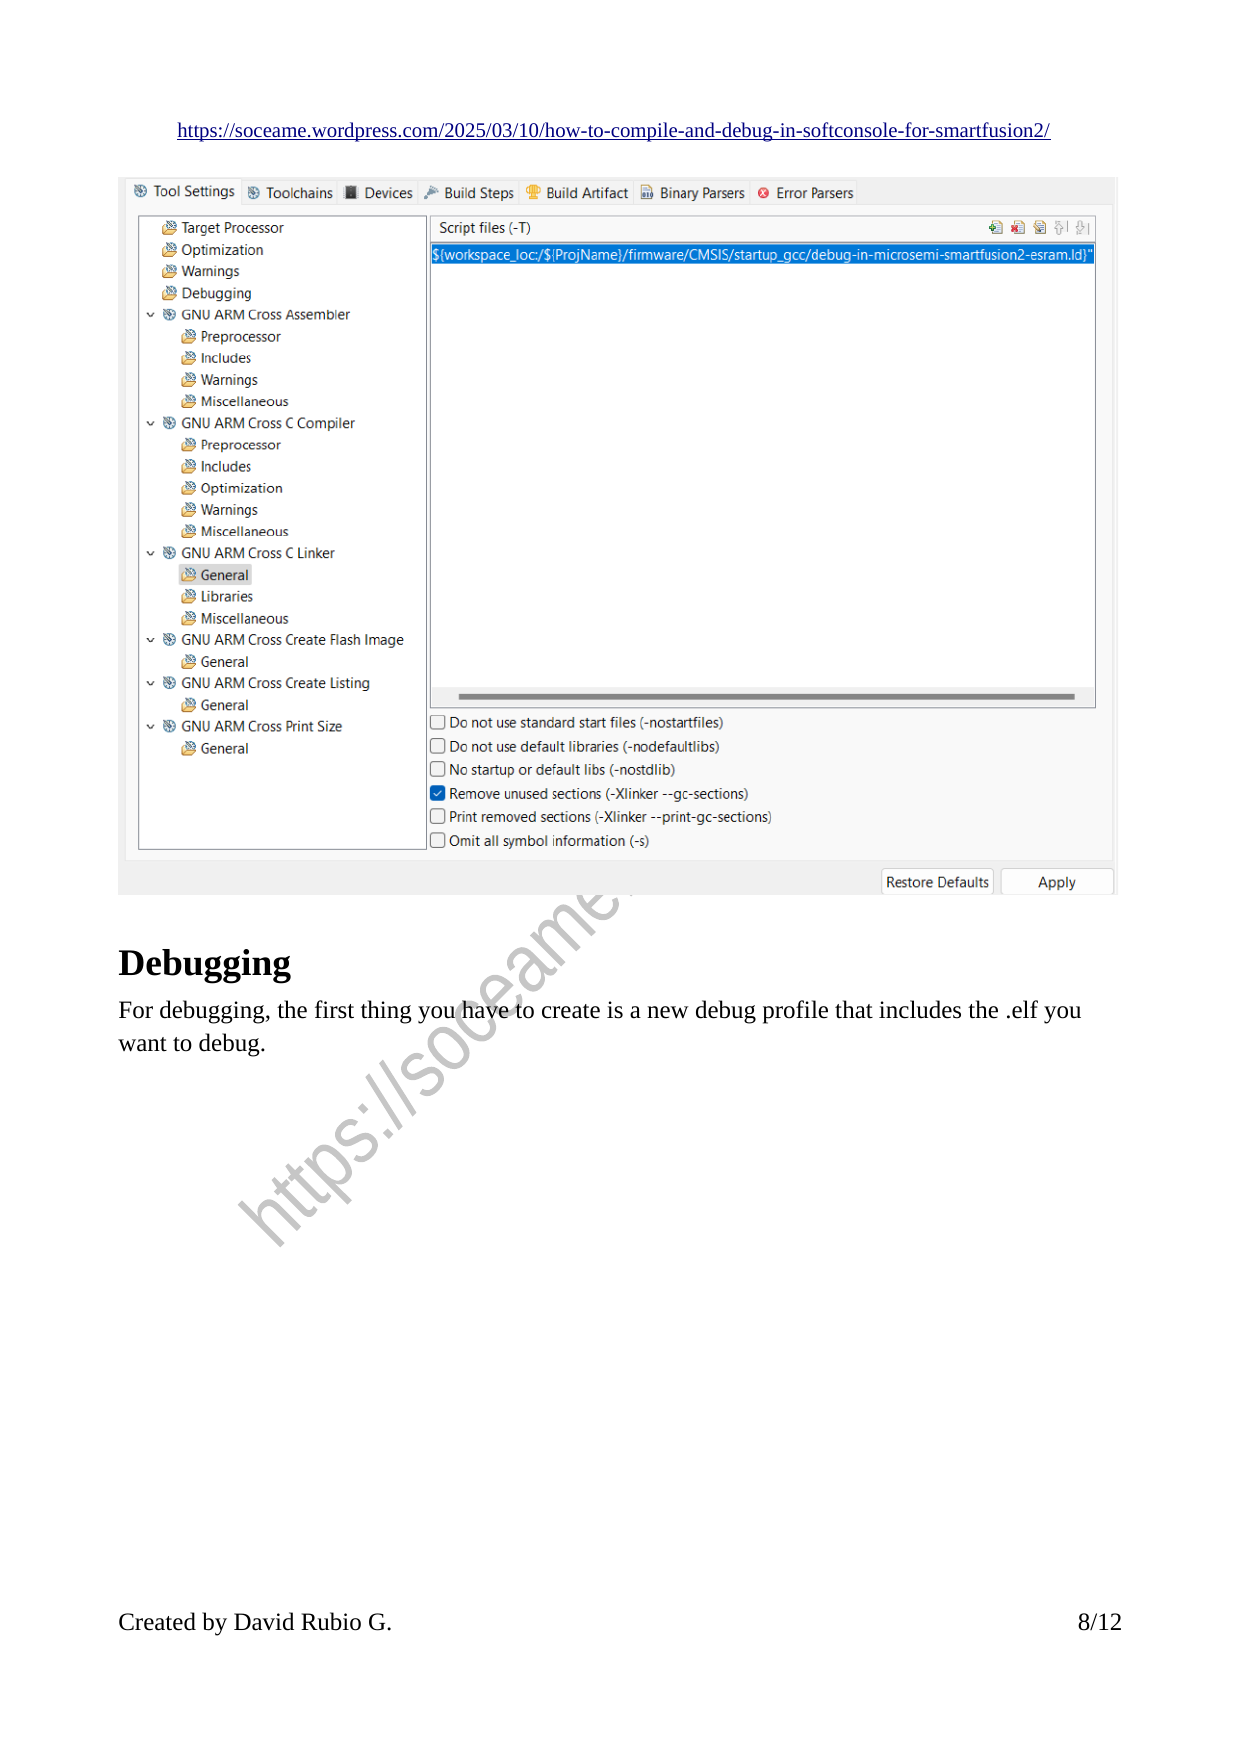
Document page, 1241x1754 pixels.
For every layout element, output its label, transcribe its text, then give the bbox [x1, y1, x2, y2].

text For debugging, the first thing you have to create is a new debug profile that includes the .elf you want to debug. [118, 996, 1122, 1057]
subtitle Debugging [118, 940, 1122, 983]
picture [118, 177, 1119, 895]
